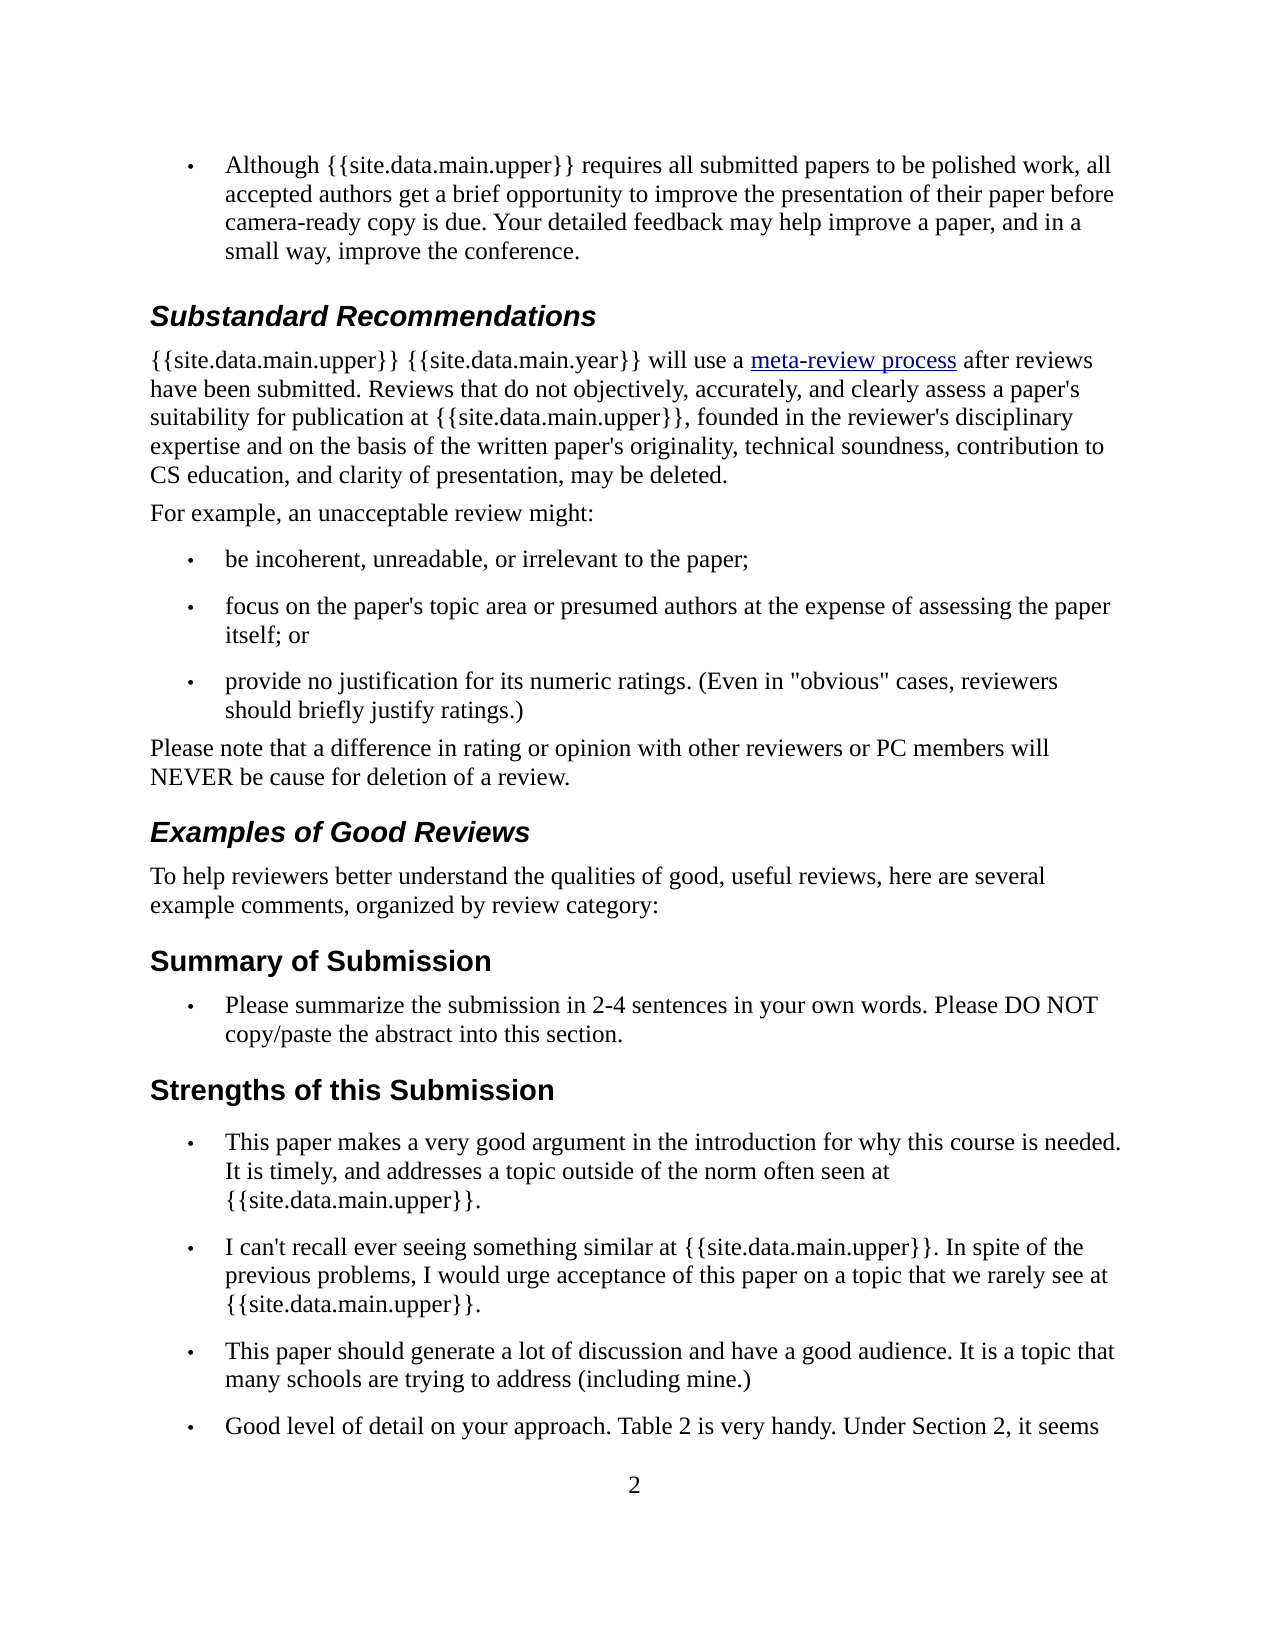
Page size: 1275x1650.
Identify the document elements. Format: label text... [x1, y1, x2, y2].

list Please summarize the submission in 2-4 sentences in your own words. Please DO NOT copy/paste the abstract into this section. [187, 990, 1125, 1047]
list This paper makes a very good argument in the introduction for why this course is needed. It is timely, and addresses a topic outside of the norm often seen at {{site.data.main.upper}}. [187, 1127, 1125, 1214]
list be incoherent, unreadable, or irrelevant to the paper; [187, 544, 1125, 573]
list I can't recall ever seeing something similar at {{site.data.main.upper}}. In spite of the previous problems, I would urge acceptance of this paper on a topic that we rarely see at {{site.data.main.upper}}. [187, 1232, 1125, 1318]
subtitle Substandard Recommendations [150, 299, 1125, 332]
text For example, an unacceptable review might: [150, 498, 1125, 526]
list Although {{site.data.main.upper}} requires all submitted papers to be polished work, all accepted authors get a brief opportunity to improve the presentation of their paper before camera-ready copy is due. Your detailed feedback may help improve a paper, and in a small way, improve the conference. [187, 150, 1125, 265]
subtitle Summary of Submission [150, 944, 1125, 977]
list provide no justification for its numeric ratings. (Even in "obvious" cases, reviewers should briefly justify ratings.) [187, 666, 1125, 724]
text To help reviewers better understand the qualities of good, useful reviews, here are several example comments, organized by review category: [150, 861, 1125, 919]
subtitle Strengths of this Submission [150, 1072, 1125, 1106]
list This paper should generate a lot of discussion and have a good audience. It is a topic that many schools are trying to address (including mine.) [187, 1336, 1125, 1393]
list focus on the paper's topic area or presumed authors at the expense of assessing the paper itself; or [187, 591, 1125, 648]
text {{site.data.main.upper}} {{site.data.main.year}} will use a meta-review process after reviews have been submitted. Reviews that do not objectively, accurately, and clearly assess a paper's suitability for publication at {{site.data.main.upper}}, founded in the reviewer's disciplinary expertise and on the basis of the written paper's originality, technical soundness, contribution to CS education, and clarity of presentation, may be deleted. [150, 345, 1125, 489]
subtitle Examples of Good Reviews [150, 815, 1125, 849]
text Please note that a difference in rating or opinion with other reviewers or PC members will NEVER be cause for deletion of a review. [150, 733, 1125, 790]
list Good level of detail on your approach. Table 2 is very handy. Under Section 2, it seems [187, 1411, 1125, 1440]
